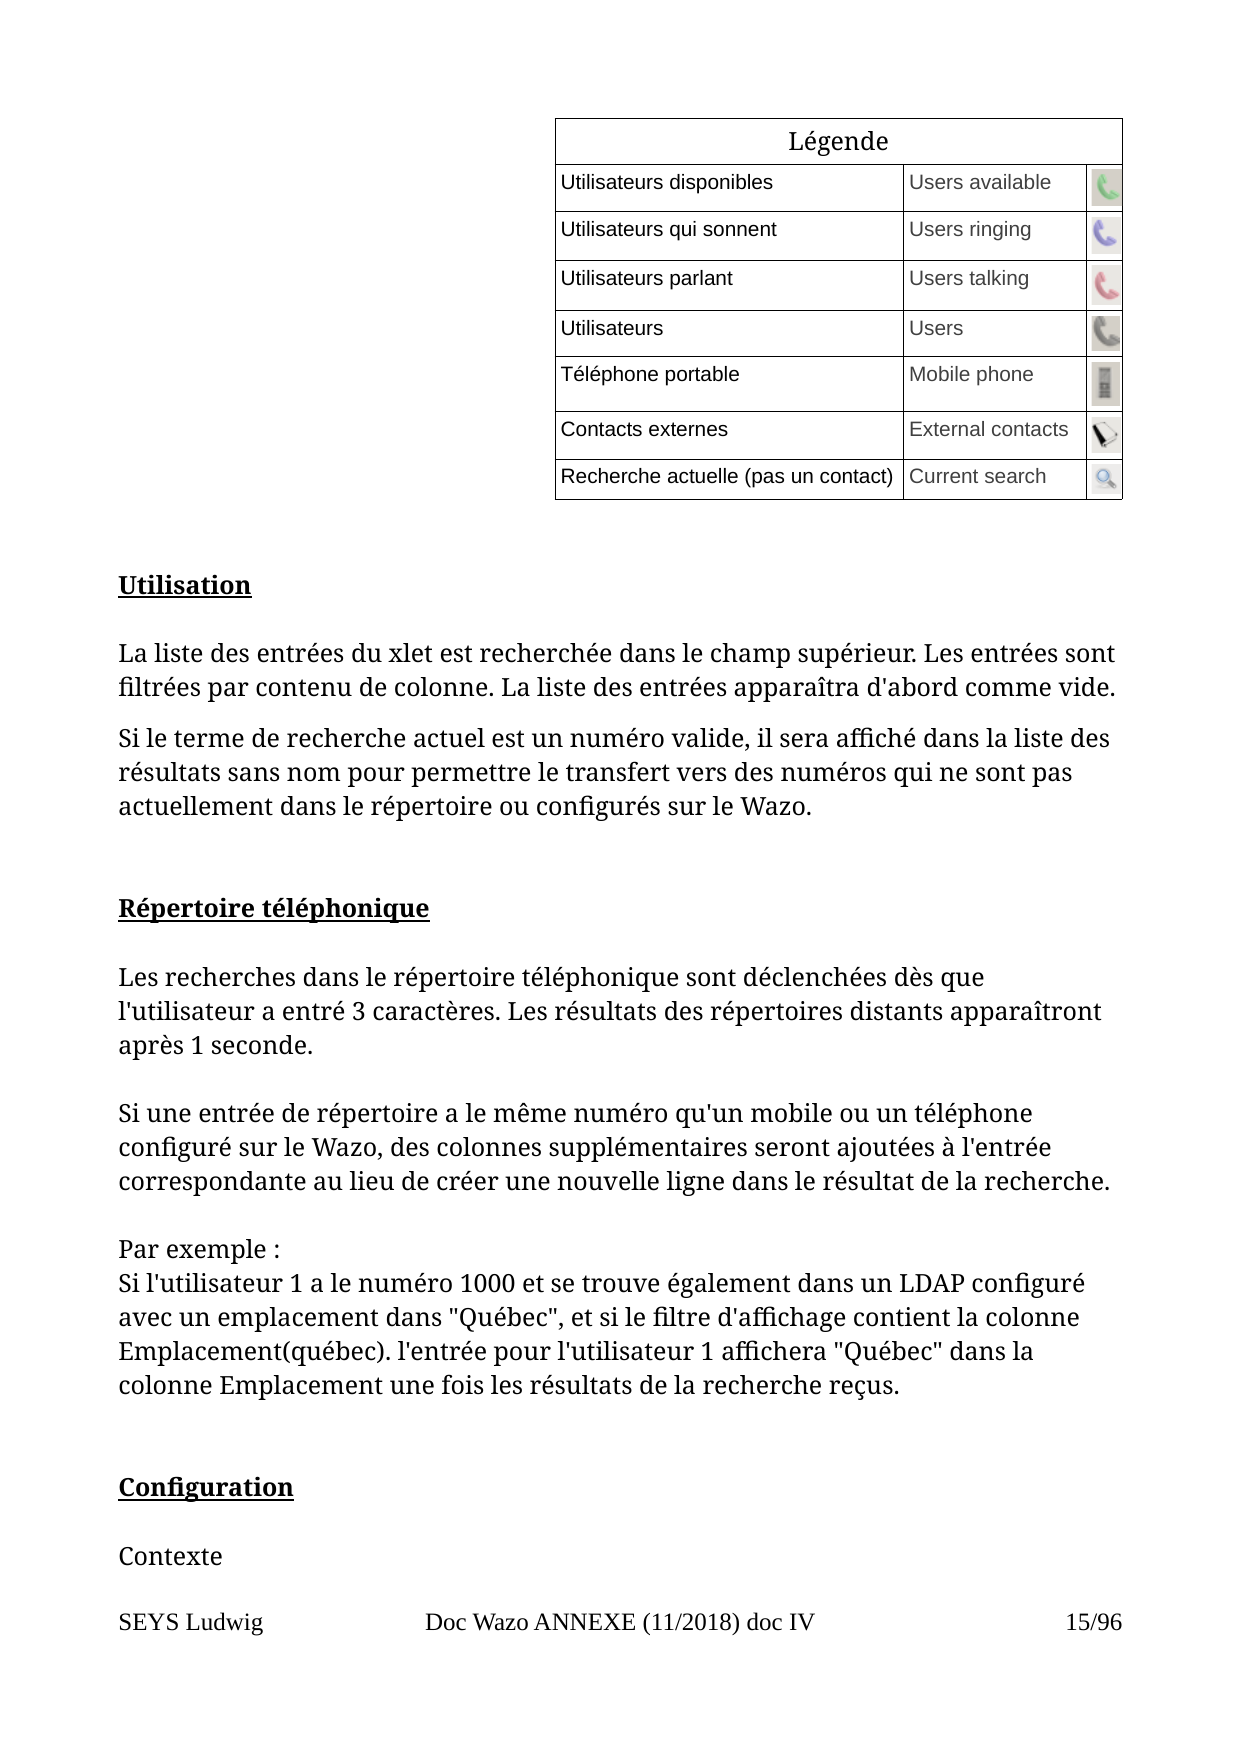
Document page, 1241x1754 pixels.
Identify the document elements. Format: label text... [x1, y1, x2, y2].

picture [1091, 316, 1120, 351]
picture [1091, 169, 1123, 206]
text Répertoire téléphonique [118, 891, 1122, 925]
text Configuration [118, 1470, 1122, 1504]
table_header Légende [556, 119, 1122, 164]
table_cell Mobile phone [904, 357, 1086, 411]
table_cell Utilisateurs [556, 311, 903, 356]
table_cell Current search [904, 460, 1086, 499]
picture [1091, 362, 1120, 406]
table_cell Recherche actuelle (pas un contact) [556, 460, 903, 499]
picture [1091, 417, 1121, 453]
table_cell [1087, 357, 1122, 411]
text Si l'utilisateur 1 a le numéro 1000 et se trouve également dans un LDAP configuré avec un emplacement dans "Québec", et si le filtre d'affichage contient la colonne Emplacement(québec). l'entrée pour l'utilisateur 1 affichera "Québec" dans la colonne Emplacement une fois les résultats de la recherche reçus. [118, 1266, 1122, 1402]
table_cell Contacts externes [556, 412, 903, 458]
table_cell External contacts [904, 412, 1086, 458]
table_cell [1087, 460, 1122, 499]
text Si le terme de recherche actuel est un numéro valide, il sera affiché dans la liste des résultats sans nom pour permettre le transfert vers des numéros qui ne sont pas actuellement dans le répertoire ou configurés sur le Wazo. [118, 721, 1122, 823]
text Les recherches dans le répertoire téléphonique sont déclenchées dès que l'utilisateur a entré 3 caractères. Les résultats des répertoires distants apparaîtront après 1 seconde. [118, 959, 1122, 1061]
text Utilisation [118, 567, 1122, 601]
text Par exemple : [118, 1232, 1122, 1266]
table_cell Users available [904, 165, 1086, 211]
picture [1091, 265, 1121, 305]
table_cell Utilisateurs parlant [556, 261, 903, 310]
table_cell Téléphone portable [556, 357, 903, 411]
text Contexte [118, 1538, 1122, 1572]
table_cell [1087, 261, 1122, 310]
table_cell [1087, 212, 1122, 260]
table_cell Utilisateurs disponibles [556, 165, 903, 211]
text Si une entrée de répertoire a le même numéro qu'un mobile ou un téléphone configuré sur le Wazo, des colonnes supplémentaires seront ajoutées à l'entrée correspondante au lieu de créer une nouvelle ligne dans le résultat de la recherche. [118, 1095, 1122, 1198]
table_cell Users [904, 311, 1086, 356]
table_cell [1087, 165, 1122, 211]
table_cell Users talking [904, 261, 1086, 310]
picture [1091, 217, 1121, 254]
text La liste des entrées du xlet est recherchée dans le champ supérieur. Les entrées sont filtrées par contenu de colonne. La liste des entrées apparaîtra d'abord comme vide. [118, 636, 1122, 704]
picture [1091, 464, 1121, 494]
table_cell [1087, 311, 1122, 356]
table_cell Utilisateurs qui sonnent [556, 212, 903, 260]
table_cell Users ringing [904, 212, 1086, 260]
table_cell [1087, 412, 1122, 458]
